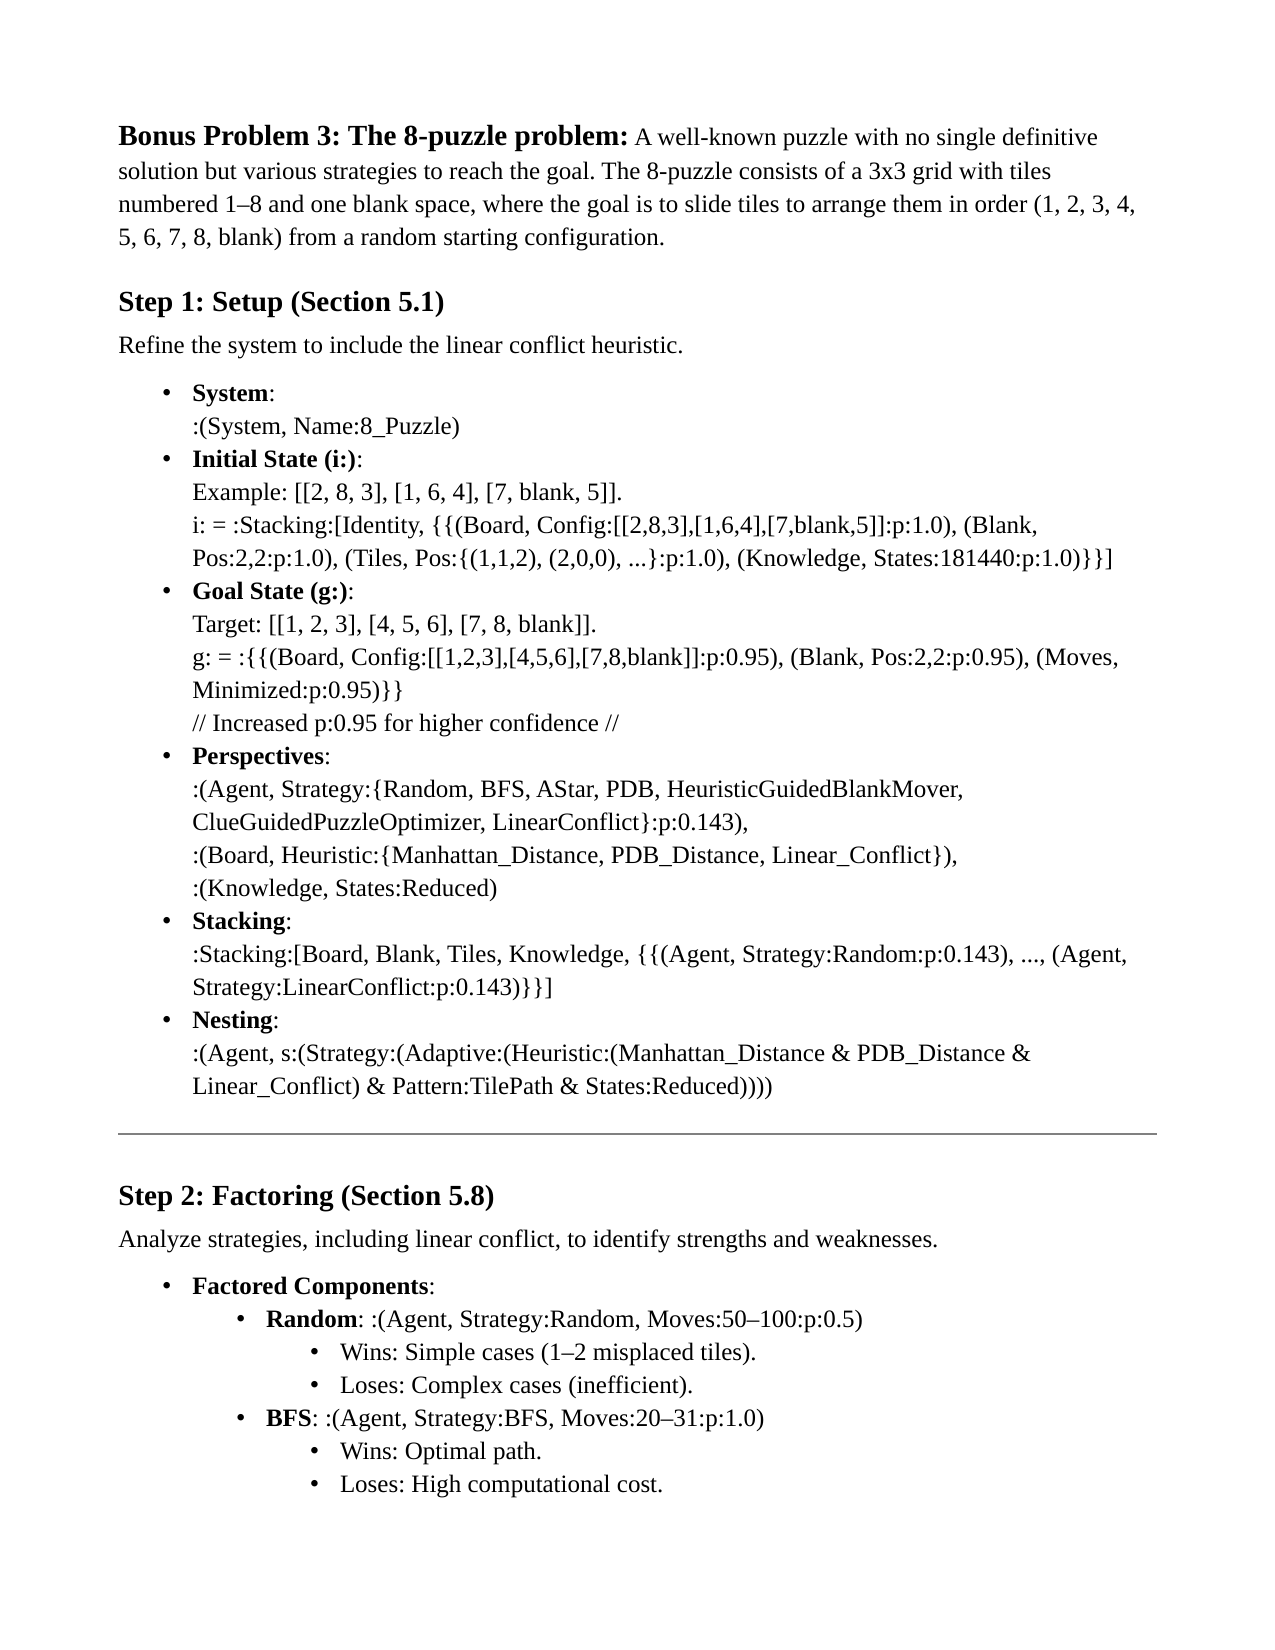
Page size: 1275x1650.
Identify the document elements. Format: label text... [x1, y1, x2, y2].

list BFS: :(Agent, Strategy:BFS, Moves:20–31:p:1.0) [236, 1403, 1157, 1432]
list System: :(System, Name:8_Puzzle) [162, 378, 1157, 439]
list Loses: High computational cost. [310, 1469, 1157, 1498]
list Random: :(Agent, Strategy:Random, Moves:50–100:p:0.5) [236, 1304, 1157, 1333]
list Perspectives: :(Agent, Strategy:{Random, BFS, AStar, PDB, HeuristicGuidedBlankMover, ClueGuidedPuzzleOptimizer, LinearConflict}:p:0.143), :(Board, Heuristic:{Manhattan_Distance, PDB_Distance, Linear_Conflict}), :(Knowledge, States:Reduced) [162, 741, 1157, 902]
list Nesting: :(Agent, s:(Strategy:(Adaptive:(Heuristic:(Manhattan_Distance & PDB_Distance & Linear_Conflict) & Pattern:TilePath & States:Reduced)))) [162, 1005, 1157, 1100]
list Wins: Optimal path. [310, 1436, 1157, 1465]
list Loses: Complex cases (inefficient). [310, 1370, 1157, 1399]
list Wins: Simple cases (1–2 misplaced tiles). [310, 1337, 1157, 1366]
list Goal State (g:): Target: [[1, 2, 3], [4, 5, 6], [7, 8, blank]]. g: = :{{(Board, Config:[[1,2,3],[4,5,6],[7,8,blank]]:p:0.95), (Blank, Pos:2,2:p:0.95), (Moves, Minimized:p:0.95)}} // Increased p:0.95 for higher confidence // [162, 576, 1157, 737]
list Factored Components: [162, 1271, 1157, 1300]
list Initial State (i:): Example: [[2, 8, 3], [1, 6, 4], [7, blank, 5]]. i: = :Stacking:[Identity, {{(Board, Config:[[2,8,3],[1,6,4],[7,blank,5]]:p:1.0), (Blank, Pos:2,2:p:1.0), (Tiles, Pos:{(1,1,2), (2,0,0), ...}:p:1.0), (Knowledge, States:181440:p:1.0)}}] [162, 444, 1157, 572]
text Analyze strategies, including linear conflict, to identify strengths and weaknesses. [118, 1224, 1157, 1252]
text Refine the system to include the linear conflict heuristic. [118, 330, 1157, 359]
list Stacking: :Stacking:[Board, Blank, Tiles, Knowledge, {{(Agent, Strategy:Random:p:0.143), ..., (Agent, Strategy:LinearConflict:p:0.143)}}] [162, 906, 1157, 1001]
text Bonus Problem 3: The 8-puzzle problem: A well-known puzzle with no single definitive solution but various strategies to reach the goal. The 8-puzzle consists of a 3x3 grid with tiles numbered 1–8 and one blank space, where the goal is to slide tiles to arrange them in order (1, 2, 3, 4, 5, 6, 7, 8, blank) from a random starting configuration. [118, 118, 1157, 251]
subtitle Step 2: Factoring (Section 5.8) [118, 1178, 1157, 1211]
subtitle Step 1: Setup (Section 5.1) [118, 284, 1157, 318]
